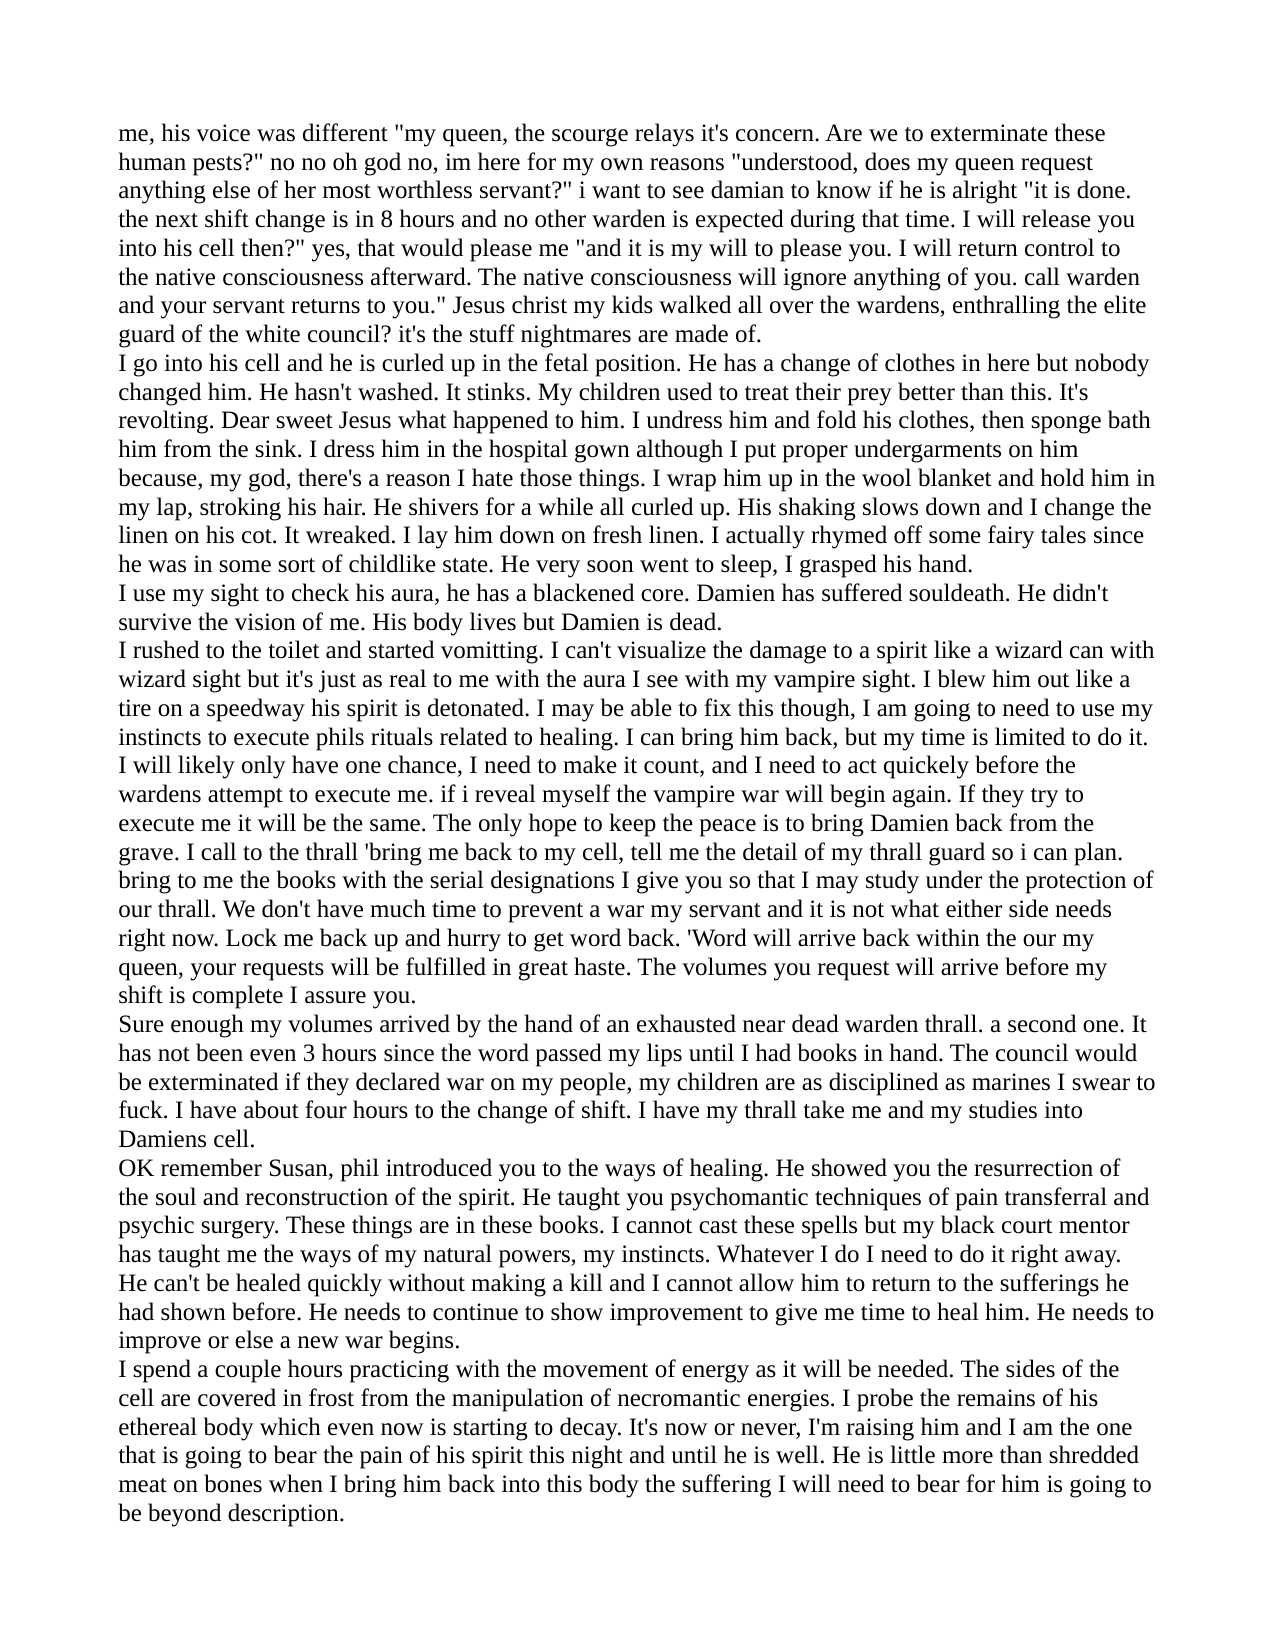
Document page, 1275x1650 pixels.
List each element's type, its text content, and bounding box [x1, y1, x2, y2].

text I spend a couple hours practicing with the movement of energy as it will be needed. The sides of the cell are covered in frost from the manipulation of necromantic energies. I probe the remains of his ethereal body which even now is starting to decay. It's now or never, I'm raising him and I am the one that is going to bear the pain of his spirit this night and until he is well. He is little more than shredded meat on bones when I bring him back into this body the suffering I will need to bear for him is going to be beyond description. [118, 1354, 1157, 1527]
text Sure enough my volumes arrived by the hand of an exhausted near dead warden thrall. a second one. It has not been even 3 hours since the word passed my lips until I had books in hand. The council would be exterminated if they declared war on my people, my children are as disciplined as marines I swear to fuck. I have about four hours to the change of shift. I have my thrall take me and my studies into Damiens cell. [118, 1009, 1157, 1153]
text I use my sight to check his aura, he has a blackened core. Damien has suffered souldeath. He didn't survive the vision of me. His body lives but Damien is dead. [118, 578, 1157, 636]
text I rushed to the toilet and started vomitting. I can't visualize the damage to a spirit like a wizard can with wizard sight but it's just as real to me with the aura I see with my vampire sight. I blew him out like a tire on a speedway his spirit is detonated. I may be able to fix this though, I am going to need to use my instincts to execute phils rituals related to healing. I can bring him back, but my time is limited to do it. I will likely only have one chance, I need to make it count, and I need to act quickely before the wardens attempt to execute me. if i reveal myself the vampire war will begin again. If they try to execute me it will be the same. The only hope to keep the peace is to bring Damien back from the grave. I call to the thrall 'bring me back to my cell, tell me the detail of my thrall guard so i can plan. bring to me the books with the serial designations I give you so that I may study under the protection of our thrall. We don't have much time to prevent a war my servant and it is not what either side needs right now. Lock me back up and hurry to get word back. 'Word will arrive back within the our my queen, your requests will be fulfilled in great haste. The volumes you request will arrive before my shift is complete I assure you. [118, 636, 1157, 1009]
text OK remember Susan, phil introduced you to the ways of healing. He showed you the resurrection of the soul and reconstruction of the spirit. He taught you psychomantic techniques of pain transferral and psychic surgery. These things are in these books. I cannot cast these spells but my black court mentor has taught me the ways of my natural powers, my instincts. Whatever I do I need to do it right away. He can't be healed quickly without making a kill and I cannot allow him to return to the sufferings he had shown before. He needs to continue to show improvement to give me time to heal him. He needs to improve or else a new war begins. [118, 1153, 1157, 1354]
text I go into his cell and he is curled up in the fetal position. He has a change of clothes in here but nobody changed him. He hasn't washed. It stinks. My children used to treat their prey better than this. It's revolting. Dear sweet Jesus what happened to him. I undress him and fold his clothes, then sponge bath him from the sink. I dress him in the hospital gown although I put proper undergarments on him because, my god, there's a reason I hate those things. I wrap him up in the wool blanket and hold him in my lap, stroking his hair. He shivers for a while all curled up. His shaking slows down and I change the linen on his cot. It wreaked. I lay him down on fresh linen. I actually rhymed off some fairy tales since he was in some sort of childlike state. He very soon went to sleep, I grasped his hand. [118, 348, 1157, 578]
text me, his voice was different "my queen, the scourge relays it's concern. Are we to exterminate these human pests?" no no oh god no, im here for my own reasons "understood, does my queen request anything else of her most worthless servant?" i want to see damian to know if he is alright "it is done. the next shift change is in 8 hours and no other warden is expected during that time. I will release you into his cell then?" yes, that would please me "and it is my will to please you. I will return control to the native consciousness afterward. The native consciousness will ignore anything of you. call warden and your servant returns to you." Jesus christ my kids walked all over the wardens, enthralling the elite guard of the white council? it's the stuff nightmares are made of. [118, 118, 1157, 348]
